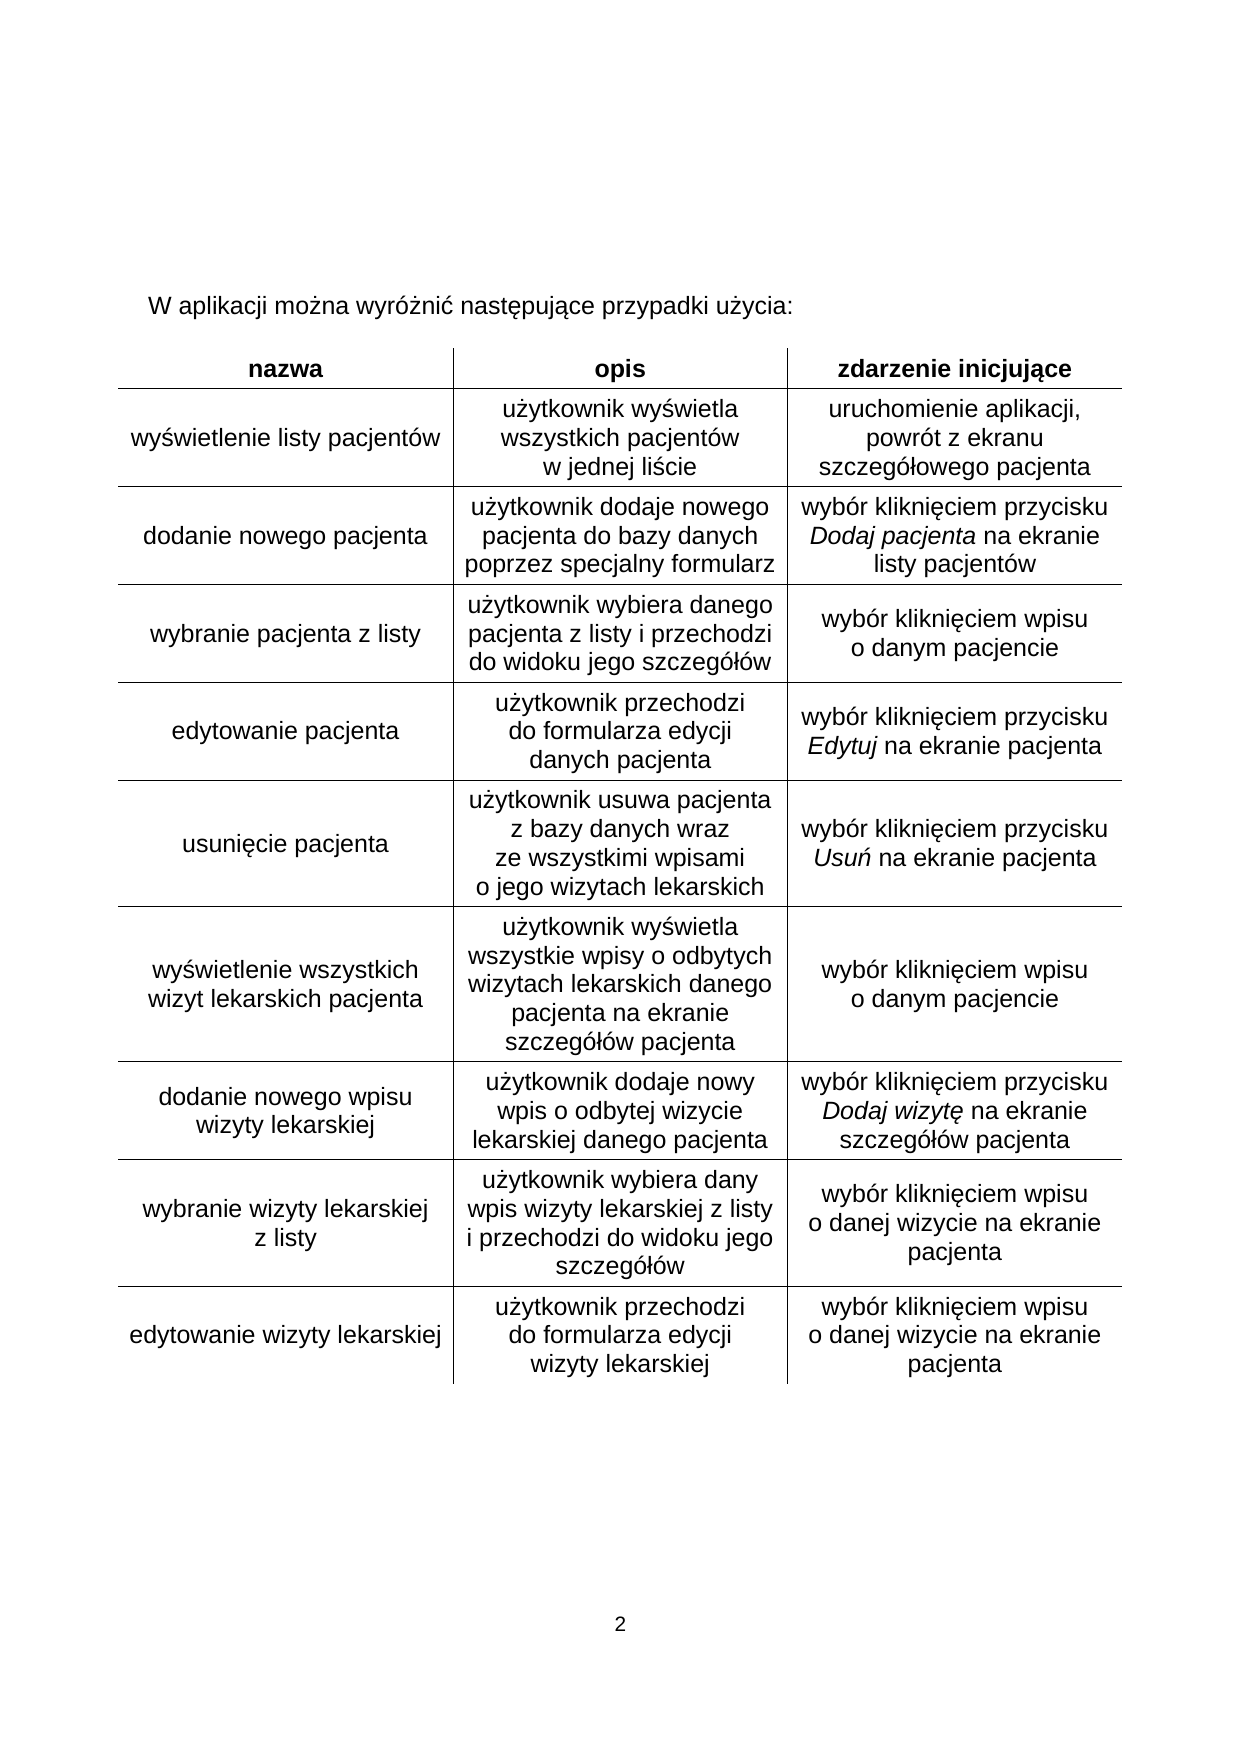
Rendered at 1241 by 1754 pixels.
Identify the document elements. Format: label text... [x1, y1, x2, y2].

table_cell użytkownik dodaje nowy wpis o odbytej wizycie lekarskiej danego pacjenta [454, 1062, 787, 1159]
table_cell użytkownik przechodzi do formularza edycji wizyty lekarskiej [454, 1287, 787, 1384]
table_cell wybranie wizyty lekarskiej z listy [118, 1160, 453, 1286]
table_cell dodanie nowego pacjenta [118, 487, 453, 584]
table_cell usunięcie pacjenta [118, 781, 453, 906]
table_cell wybór kliknięciem wpisu o danej wizycie na ekranie pacjenta [788, 1287, 1122, 1384]
table_cell użytkownik wybiera dany wpis wizyty lekarskiej z listy i przechodzi do widoku jego szczegółów [454, 1160, 787, 1286]
table_cell użytkownik wyświetla wszystkich pacjentów w jednej liście [454, 389, 787, 486]
table_cell wybór kliknięciem przycisku Dodaj wizytę na ekranie szczegółów pacjenta [788, 1062, 1122, 1159]
table_cell wybór kliknięciem przycisku Usuń na ekranie pacjenta [788, 781, 1122, 906]
table_header zdarzenie inicjujące [788, 348, 1122, 388]
table_cell dodanie nowego wpisu wizyty lekarskiej [118, 1062, 453, 1159]
table_cell wyświetlenie listy pacjentów [118, 389, 453, 486]
table_cell wyświetlenie wszystkich wizyt lekarskich pacjenta [118, 907, 453, 1061]
table_cell wybór kliknięciem wpisu o danym pacjencie [788, 907, 1122, 1061]
table_cell wybranie pacjenta z listy [118, 585, 453, 682]
table_cell użytkownik wybiera danego pacjenta z listy i przechodzi do widoku jego szczegółów [454, 585, 787, 682]
table_cell wybór kliknięciem przycisku Edytuj na ekranie pacjenta [788, 683, 1122, 779]
table_header nazwa [118, 348, 453, 388]
table_cell użytkownik wyświetla wszystkie wpisy o odbytych wizytach lekarskich danego pacjenta na ekranie szczegółów pacjenta [454, 907, 787, 1061]
table_cell użytkownik usuwa pacjenta z bazy danych wraz ze wszystkimi wpisami o jego wizytach lekarskich [454, 781, 787, 906]
table_cell edytowanie wizyty lekarskiej [118, 1287, 453, 1384]
table_cell wybór kliknięciem przycisku Dodaj pacjenta na ekranie listy pacjentów [788, 487, 1122, 584]
table_cell użytkownik dodaje nowego pacjenta do bazy danych poprzez specjalny formularz [454, 487, 787, 584]
table_cell uruchomienie aplikacji, powrót z ekranu szczegółowego pacjenta [788, 389, 1122, 486]
table_cell wybór kliknięciem wpisu o danej wizycie na ekranie pacjenta [788, 1160, 1122, 1286]
table_cell edytowanie pacjenta [118, 683, 453, 779]
table_header opis [454, 348, 787, 388]
text W aplikacji można wyróżnić następujące przypadki użycia: [118, 291, 1122, 319]
table_cell użytkownik przechodzi do formularza edycji danych pacjenta [454, 683, 787, 779]
table_cell wybór kliknięciem wpisu o danym pacjencie [788, 585, 1122, 682]
